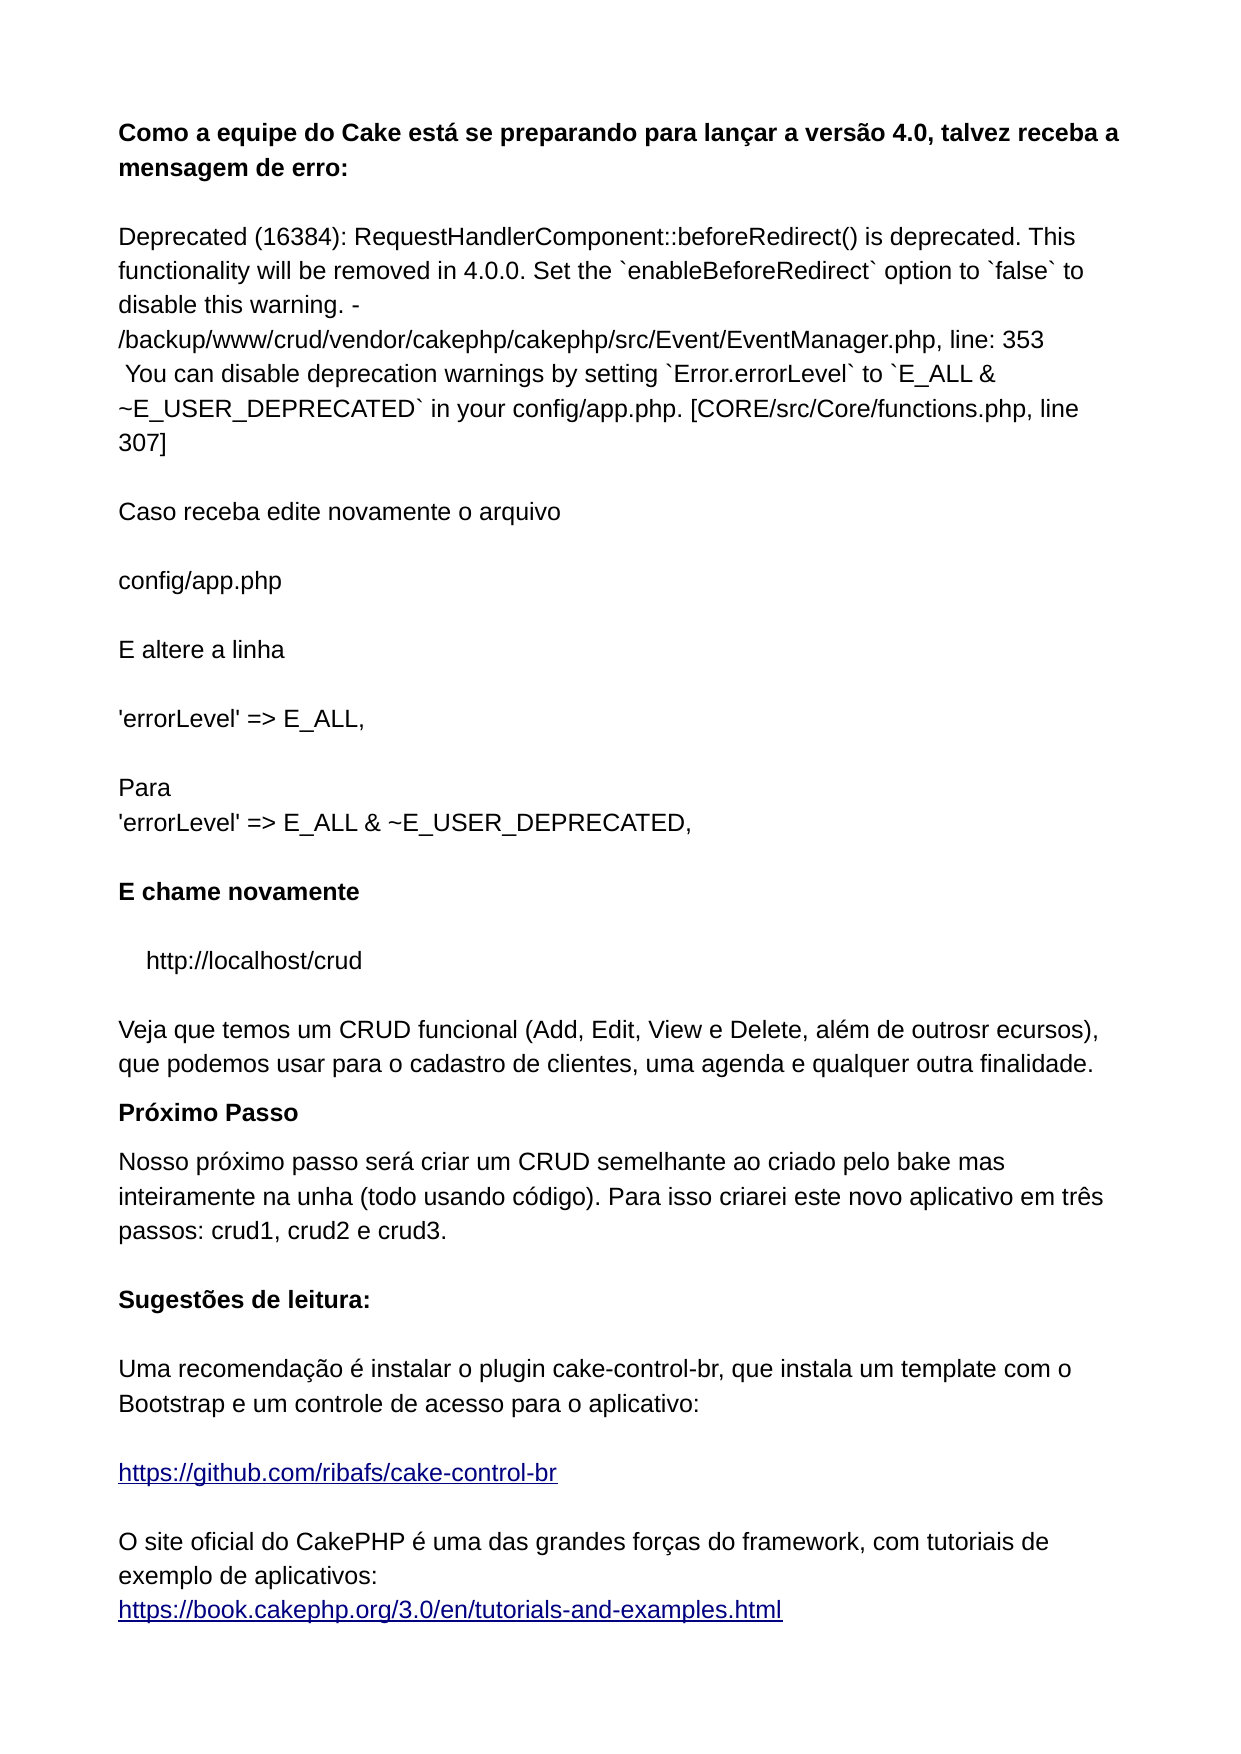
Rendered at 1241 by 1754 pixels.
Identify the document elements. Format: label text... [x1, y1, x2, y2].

text Próximo Passo [118, 1098, 1122, 1127]
text Nosso próximo passo será criar um CRUD semelhante ao criado pelo bake mas inteiramente na unha (todo usando código). Para isso criarei este novo aplicativo em três passos: crud1, crud2 e crud3. Sugestões de leitura: Uma recomendação é instalar o plugin cake-control-br, que instala um template com o Bootstrap e um controle de acesso para o aplicativo: https://github.com/ribafs/cake-control-br O site oficial do CakePHP é uma das grandes forças do framework, com tutoriais de exemplo de aplicativos: https://book.cakephp.org/3.0/en/tutorials-and-examples.html [118, 1147, 1122, 1624]
text Como a equipe do Cake está se preparando para lançar a versão 4.0, talvez receba a mensagem de erro: Deprecated (16384): RequestHandlerComponent::beforeRedirect() is deprecated. This functionality will be removed in 4.0.0. Set the `enableBeforeRedirect` option to `false` to disable this warning. - /backup/www/crud/vendor/cakephp/cakephp/src/Event/EventManager.php, line: 353 You can disable deprecation warnings by setting `Error.errorLevel` to `E_ALL & ~E_USER_DEPRECATED` in your config/app.php. [CORE/src/Core/functions.php, line 307] Caso receba edite novamente o arquivo config/app.php E altere a linha 'errorLevel' => E_ALL, Para 'errorLevel' => E_ALL & ~E_USER_DEPRECATED, E chame novamente http://localhost/crud Veja que temos um CRUD funcional (Add, Edit, View e Delete, além de outrosr ecursos), que podemos usar para o cadastro de clientes, uma agenda e qualquer outra finalidade. [118, 118, 1122, 1078]
